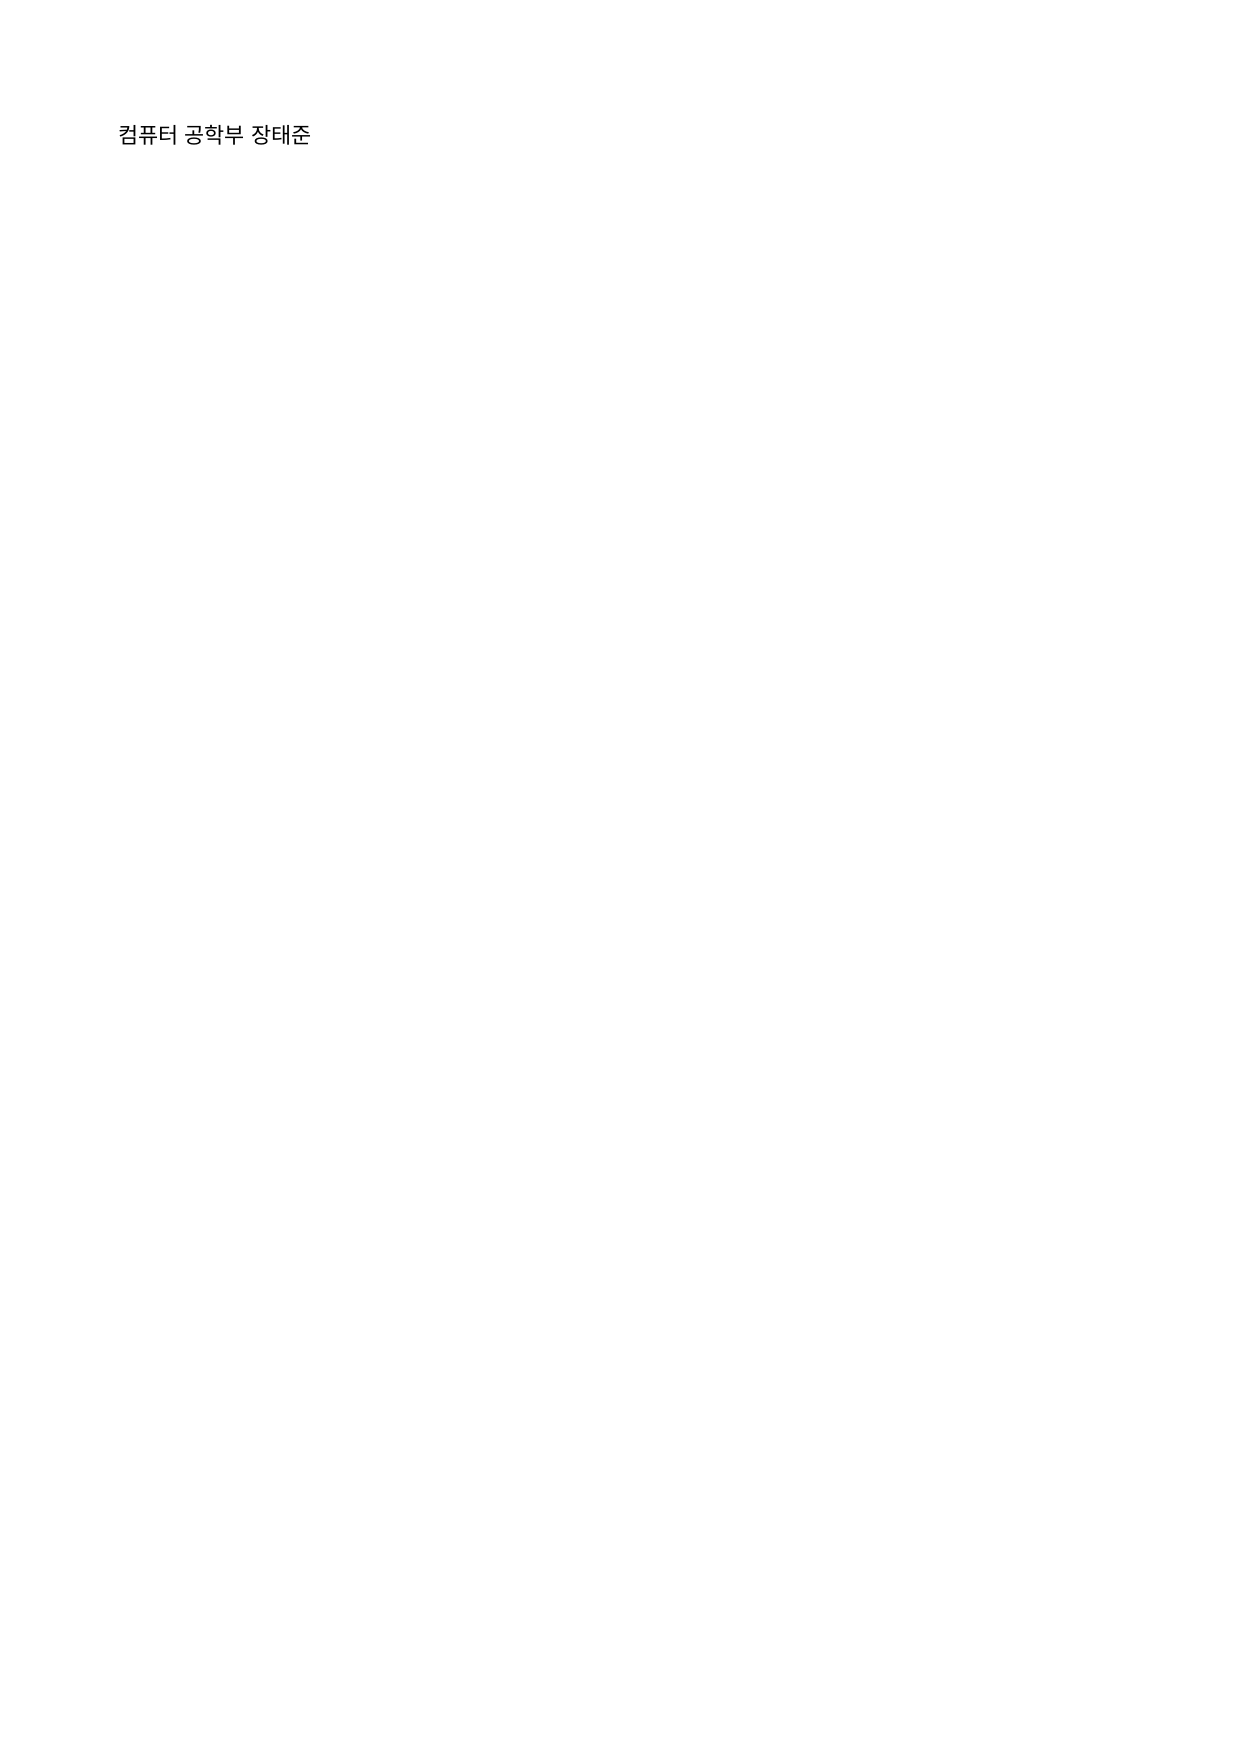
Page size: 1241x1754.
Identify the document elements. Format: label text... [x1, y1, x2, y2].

text 컴퓨터 공학부 장태준 [118, 118, 1122, 150]
